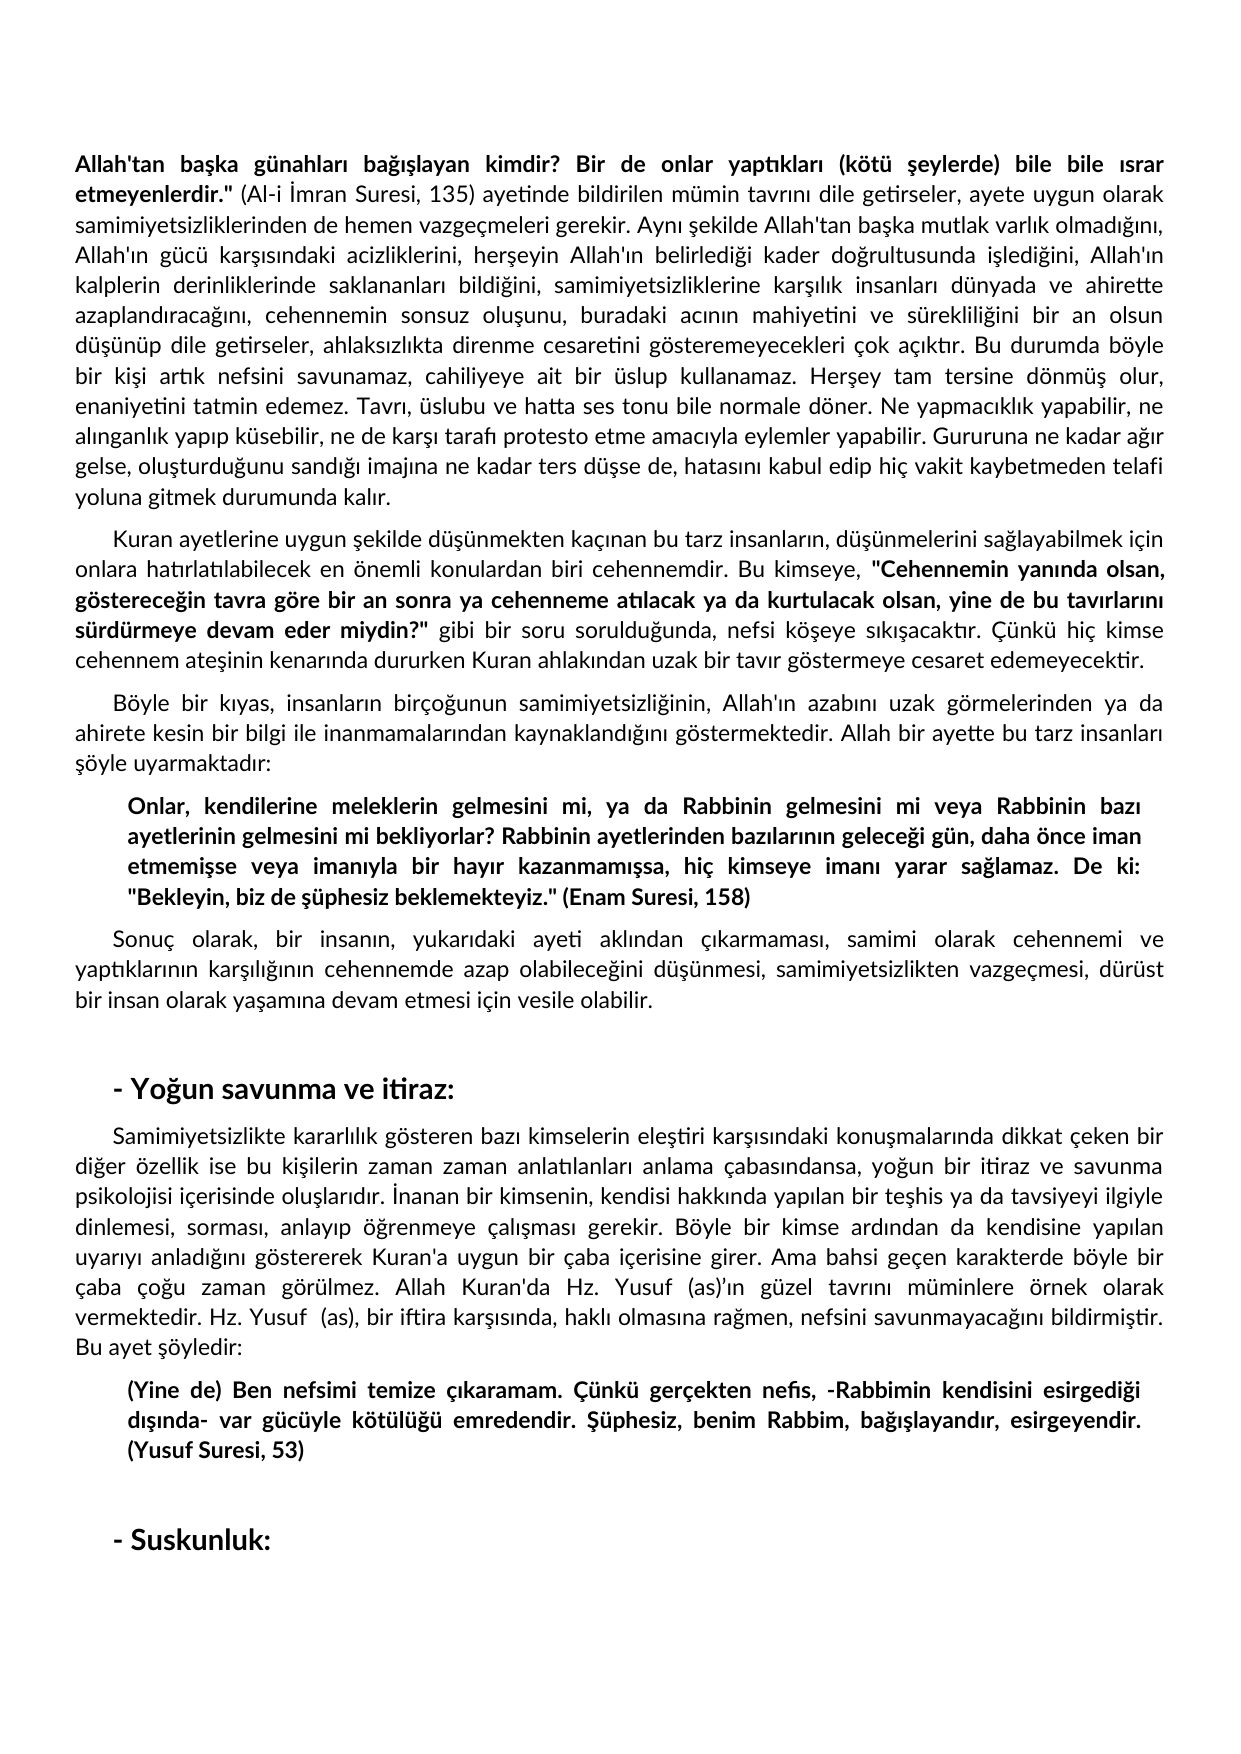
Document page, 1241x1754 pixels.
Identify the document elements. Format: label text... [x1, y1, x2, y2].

text Kuran ayetlerine uygun şekilde düşünmekten kaçınan bu tarz insanların, düşünmelerini sağlayabilmek için onlara hatırlatılabilecek en önemli konulardan biri cehennemdir. Bu kimseye, "Cehennemin yanında olsan, göstereceğin tavra göre bir an sonra ya cehenneme atılacak ya da kurtulacak olsan, yine de bu tavırlarını sürdürmeye devam eder miydin?" gibi bir soru sorulduğunda, nefsi köşeye sıkışacaktır. Çünkü hiç kimse cehennem ateşinin kenarında dururken Kuran ahlakından uzak bir tavır göstermeye cesaret edemeyecektir. [75, 525, 1165, 673]
text - Yoğun savunma ve itiraz: [75, 1071, 1165, 1106]
text Onlar, kendilerine meleklerin gelmesini mi, ya da Rabbinin gelmesini mi veya Rabbinin bazı ayetlerinin gelmesini mi bekliyorlar? Rabbinin ayetlerinden bazılarının geleceği gün, daha önce iman etmemişse veya imanıyla bir hayır kazanmamışsa, hiç kimseye imanı yarar sağlamaz. De ki: "Bekleyin, biz de şüphesiz beklemekteyiz." (Enam Suresi, 158) [127, 792, 1143, 910]
text - Suskunluk: [75, 1522, 1165, 1557]
text Sonuç olarak, bir insanın, yukarıdaki ayeti aklından çıkarmaması, samimi olarak cehennemi ve yaptıklarının karşılığının cehennemde azap olabileceğini düşünmesi, samimiyetsizlikten vazgeçmesi, dürüst bir insan olarak yaşamına devam etmesi için vesile olabilir. [75, 925, 1165, 1013]
text (Yine de) Ben nefsimi temize çıkaramam. Çünkü gerçekten nefis, -Rabbimin kendisini esirgediği dışında- var gücüyle kötülüğü emredendir. Şüphesiz, benim Rabbim, bağışlayandır, esirgeyendir. (Yusuf Suresi, 53) [127, 1376, 1143, 1464]
text Böyle bir kıyas, insanların birçoğunun samimiyetsizliğinin, Allah'ın azabını uzak görmelerinden ya da ahirete kesin bir bilgi ile inanmamalarından kaynaklandığını göstermektedir. Allah bir ayette bu tarz insanları şöyle uyarmaktadır: [75, 688, 1165, 776]
text Allah'tan başka günahları bağışlayan kimdir? Bir de onlar yaptıkları (kötü şeylerde) bile bile ısrar etmeyenlerdir." (Al-i İmran Suresi, 135) ayetinde bildirilen mümin tavrını dile getirseler, ayete uygun olarak samimiyetsizliklerinden de hemen vazgeçmeleri gerekir. Aynı şekilde Allah'tan başka mutlak varlık olmadığını, Allah'ın gücü karşısındaki acizliklerini, herşeyin Allah'ın belirlediği kader doğrultusunda işlediğini, Allah'ın kalplerin derinliklerinde saklananları bildiğini, samimiyetsizliklerine karşılık insanları dünyada ve ahirette azaplandıracağını, cehennemin sonsuz oluşunu, buradaki acının mahiyetini ve sürekliliğini bir an olsun düşünüp dile getirseler, ahlaksızlıkta direnme cesaretini gösteremeyecekleri çok açıktır. Bu durumda böyle bir kişi artık nefsini savunamaz, cahiliyeye ait bir üslup kullanamaz. Herşey tam tersine dönmüş olur, enaniyetini tatmin edemez. Tavrı, üslubu ve hatta ses tonu bile normale döner. Ne yapmacıklık yapabilir, ne alınganlık yapıp küsebilir, ne de karşı tarafı protesto etme amacıyla eylemler yapabilir. Gururuna ne kadar ağır gelse, oluşturduğunu sandığı imajına ne kadar ters düşse de, hatasını kabul edip hiç vakit kaybetmeden telafi yoluna gitmek durumunda kalır. [75, 150, 1165, 510]
text Samimiyetsizlikte kararlılık gösteren bazı kimselerin eleştiri karşısındaki konuşmalarında dikkat çeken bir diğer özellik ise bu kişilerin zaman zaman anlatılanları anlama çabasındansa, yoğun bir itiraz ve savunma psikolojisi içerisinde oluşlarıdır. İnanan bir kimsenin, kendisi hakkında yapılan bir teşhis ya da tavsiyeyi ilgiyle dinlemesi, sorması, anlayıp öğrenmeye çalışması gerekir. Böyle bir kimse ardından da kendisine yapılan uyarıyı anladığını göstererek Kuran'a uygun bir çaba içerisine girer. Ama bahsi geçen karakterde böyle bir çaba çoğu zaman görülmez. Allah Kuran'da Hz. Yusuf (as)’ın güzel tavrını müminlere örnek olarak vermektedir. Hz. Yusuf (as), bir iftira karşısında, haklı olmasına rağmen, nefsini savunmayacağını bildirmiştir. Bu ayet şöyledir: [75, 1122, 1165, 1361]
